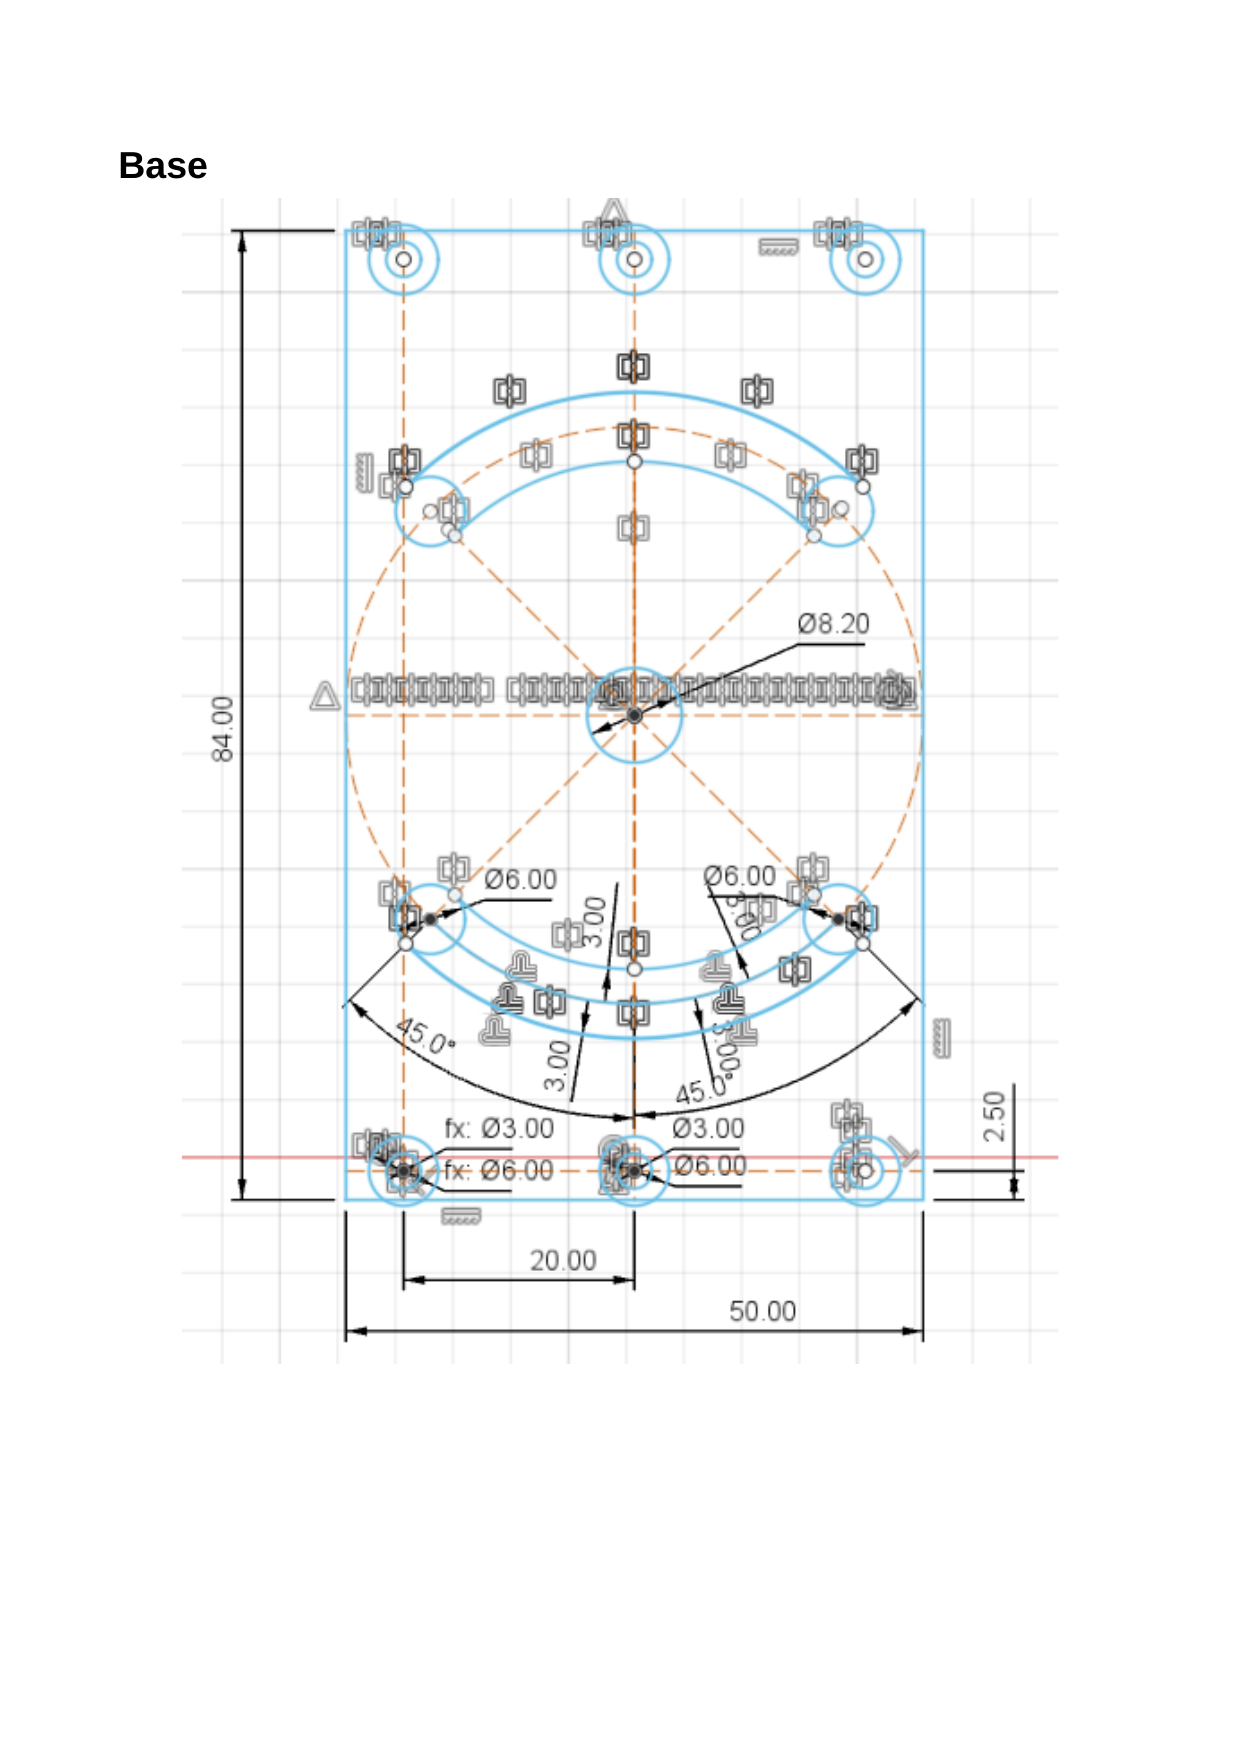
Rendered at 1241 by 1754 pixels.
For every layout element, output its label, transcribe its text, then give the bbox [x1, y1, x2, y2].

picture [181, 198, 1059, 1364]
subtitle Base [118, 143, 1122, 186]
